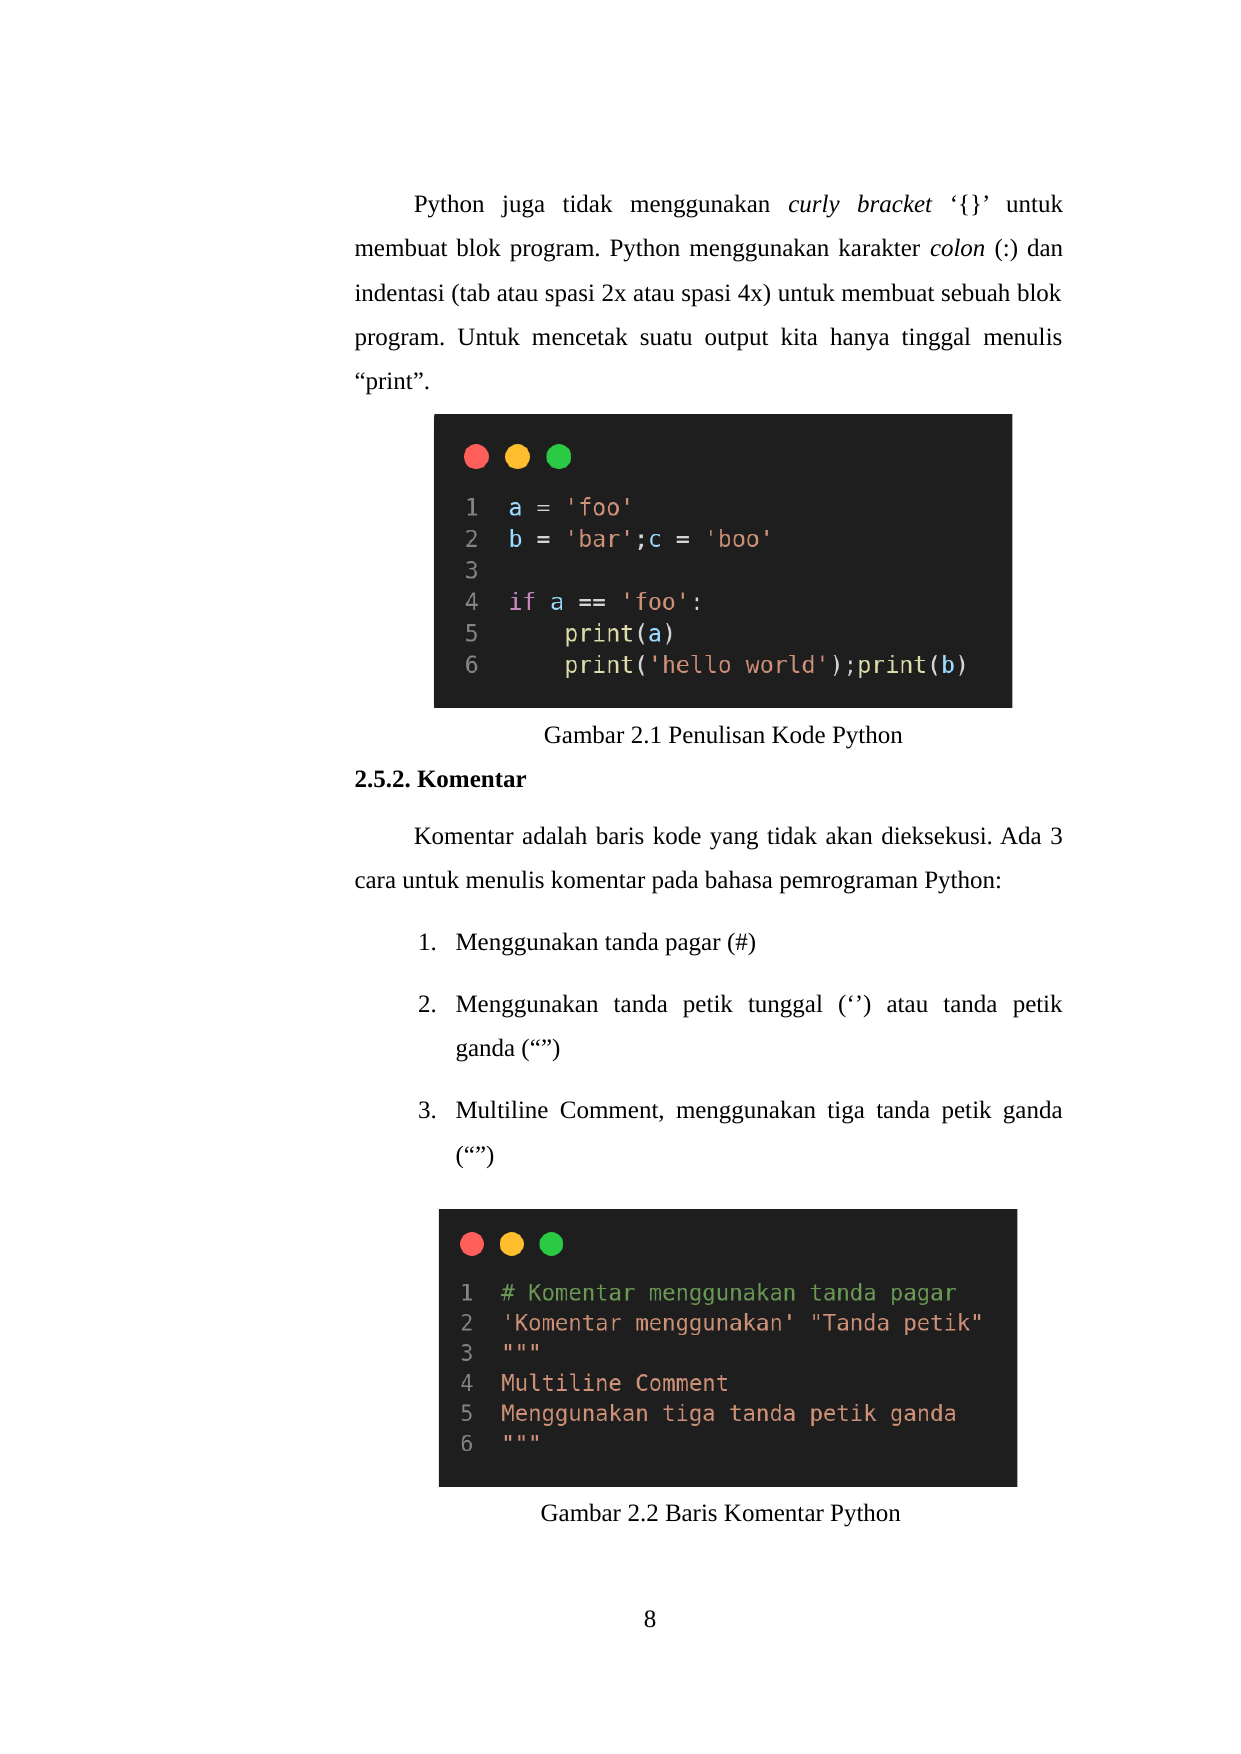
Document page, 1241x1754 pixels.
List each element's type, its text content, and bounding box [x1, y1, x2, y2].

picture [433, 414, 1013, 708]
list Multiline Comment, menggunakan tiga tanda petik ganda (“”) [418, 1083, 1063, 1172]
text Gambar 2.2 Baris Komentar Python [431, 1200, 1010, 1531]
list Menggunakan tanda petik tunggal (‘’) atau tanda petik ganda (“”) [418, 977, 1063, 1066]
text Komentar adalah baris kode yang tidak akan dieksekusi. Ada 3 cara untuk menulis komentar pada bahasa pemrograman Python: [354, 809, 1063, 897]
subtitle Komentar [354, 431, 1063, 796]
picture [438, 1209, 1018, 1487]
text Gambar 2.1 Penulisan Kode Python [434, 708, 1012, 752]
list Menggunakan tanda pagar (#) [418, 915, 1063, 959]
text Python juga tidak menggunakan curly bracket ‘{}’ untuk membuat blok program. Python menggunakan karakter colon (:) dan indentasi (tab atau spasi 2x atau spasi 4x) untuk membuat sebuah blok program. Untuk mencetak suatu output kita hanya tinggal menulis “print”. [354, 177, 1063, 398]
